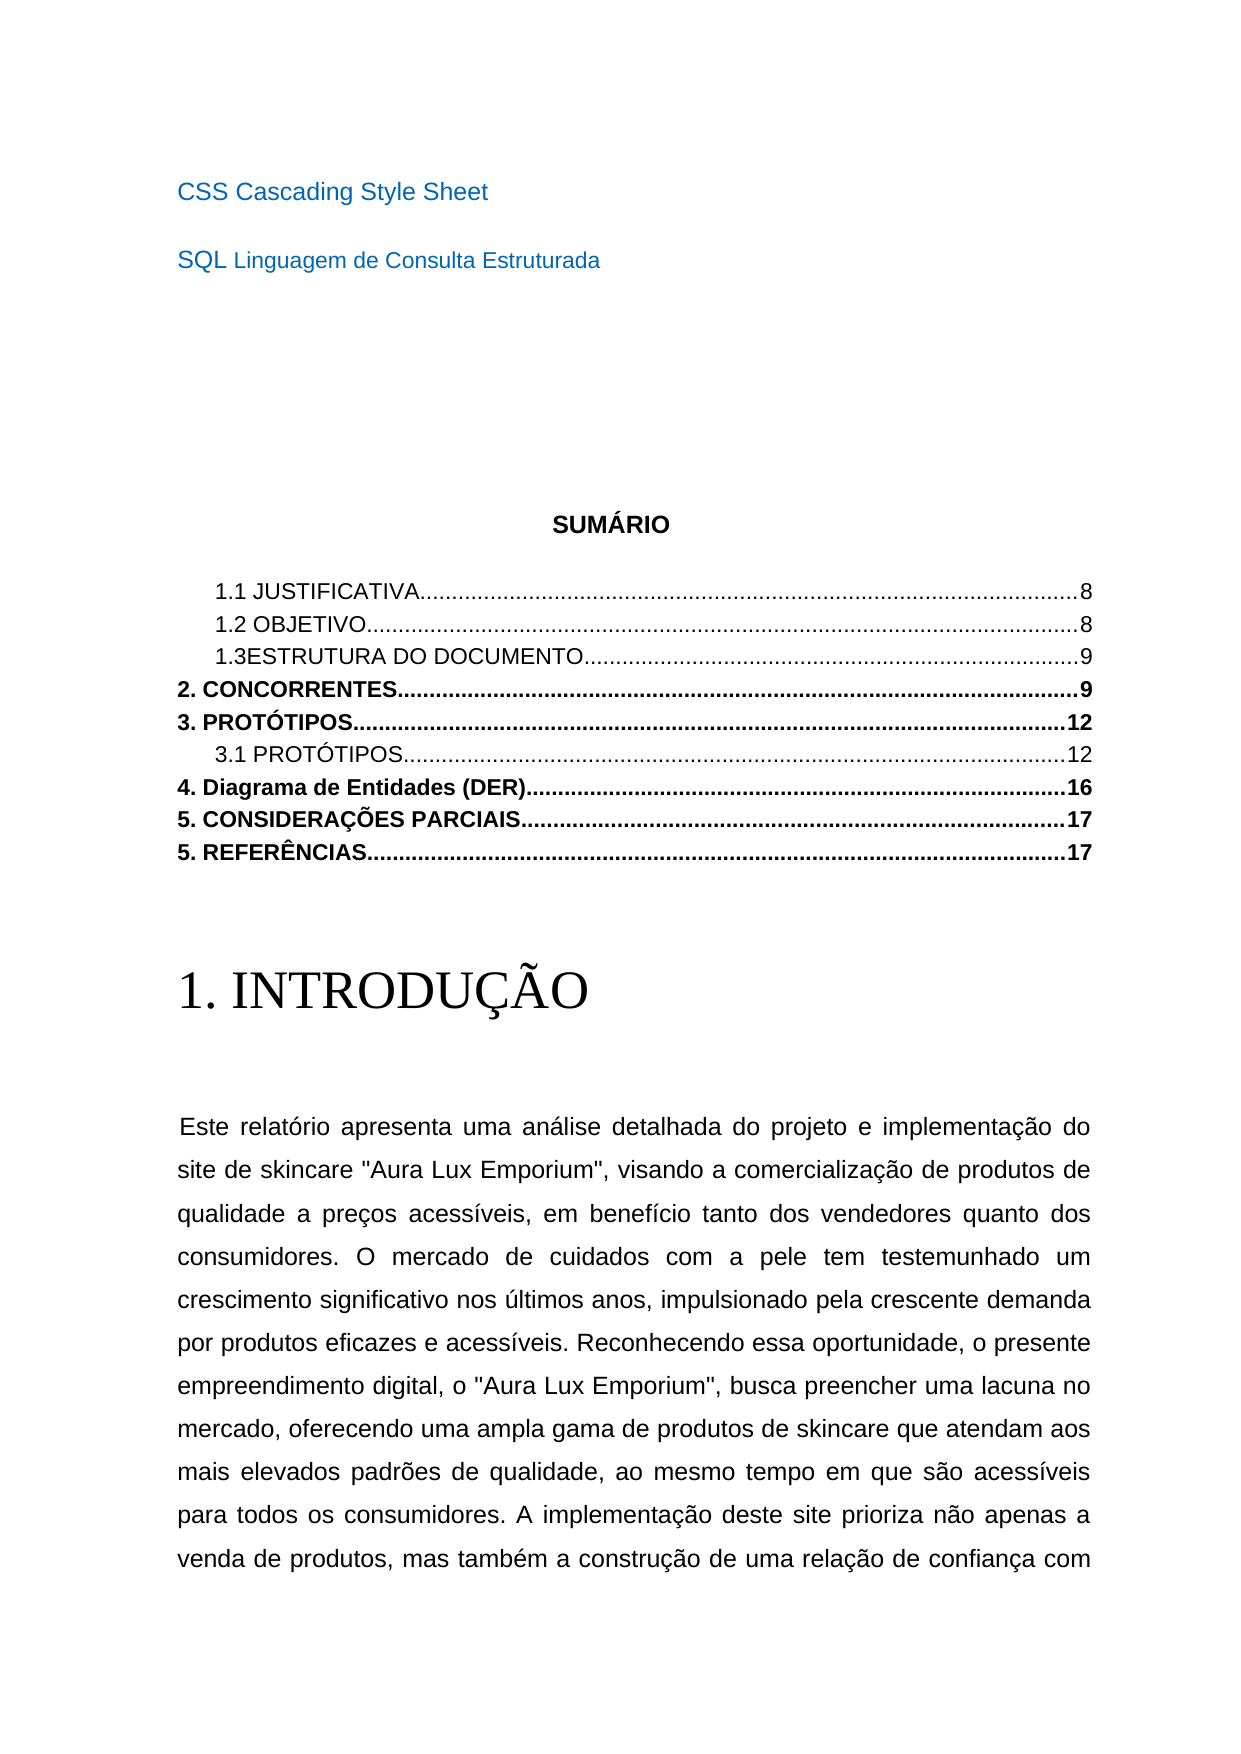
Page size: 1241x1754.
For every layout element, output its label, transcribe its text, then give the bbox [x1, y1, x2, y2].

text SUMÁRIO [477, 510, 1093, 539]
text 3. PROTÓTIPOS 12 [177, 708, 1093, 735]
text 1.3ESTRUTURA DO DOCUMENTO 9 [214, 643, 1093, 670]
text 2. CONCORRENTES 9 [177, 676, 1093, 702]
text 1.2 OBJETIVO 8 [214, 611, 1093, 637]
text 5. REFERÊNCIAS 17 [177, 839, 1093, 865]
text SQL Linguagem de Consulta Estruturada [177, 245, 1093, 274]
text 4. Diagrama de Entidades (DER) 16 [177, 774, 1093, 800]
text Este relatório apresenta uma análise detalhada do projeto e implementação do site de skincare "Aura Lux Emporium", visando a comercialização de produtos de qualidade a preços acessíveis, em benefício tanto dos vendedores quanto dos consumidores. O mercado de cuidados com a pele tem testemunhado um crescimento significativo nos últimos anos, impulsionado pela crescente demanda por produtos eficazes e acessíveis. Reconhecendo essa oportunidade, o presente empreendimento digital, o "Aura Lux Emporium", busca preencher uma lacuna no mercado, oferecendo uma ampla gama de produtos de skincare que atendam aos mais elevados padrões de qualidade, ao mesmo tempo em que são acessíveis para todos os consumidores. A implementação deste site prioriza não apenas a venda de produtos, mas também a construção de uma relação de confiança com [177, 1112, 1093, 1572]
text 1.1 JUSTIFICATIVA 8 [214, 578, 1093, 604]
text 3.1 PROTÓTIPOS 12 [214, 741, 1093, 767]
title 1. INTRODUÇÃO [177, 958, 1093, 1021]
text 5. CONSIDERAÇÕES PARCIAIS 17 [177, 806, 1093, 833]
text CSS Cascading Style Sheet [177, 177, 1093, 206]
